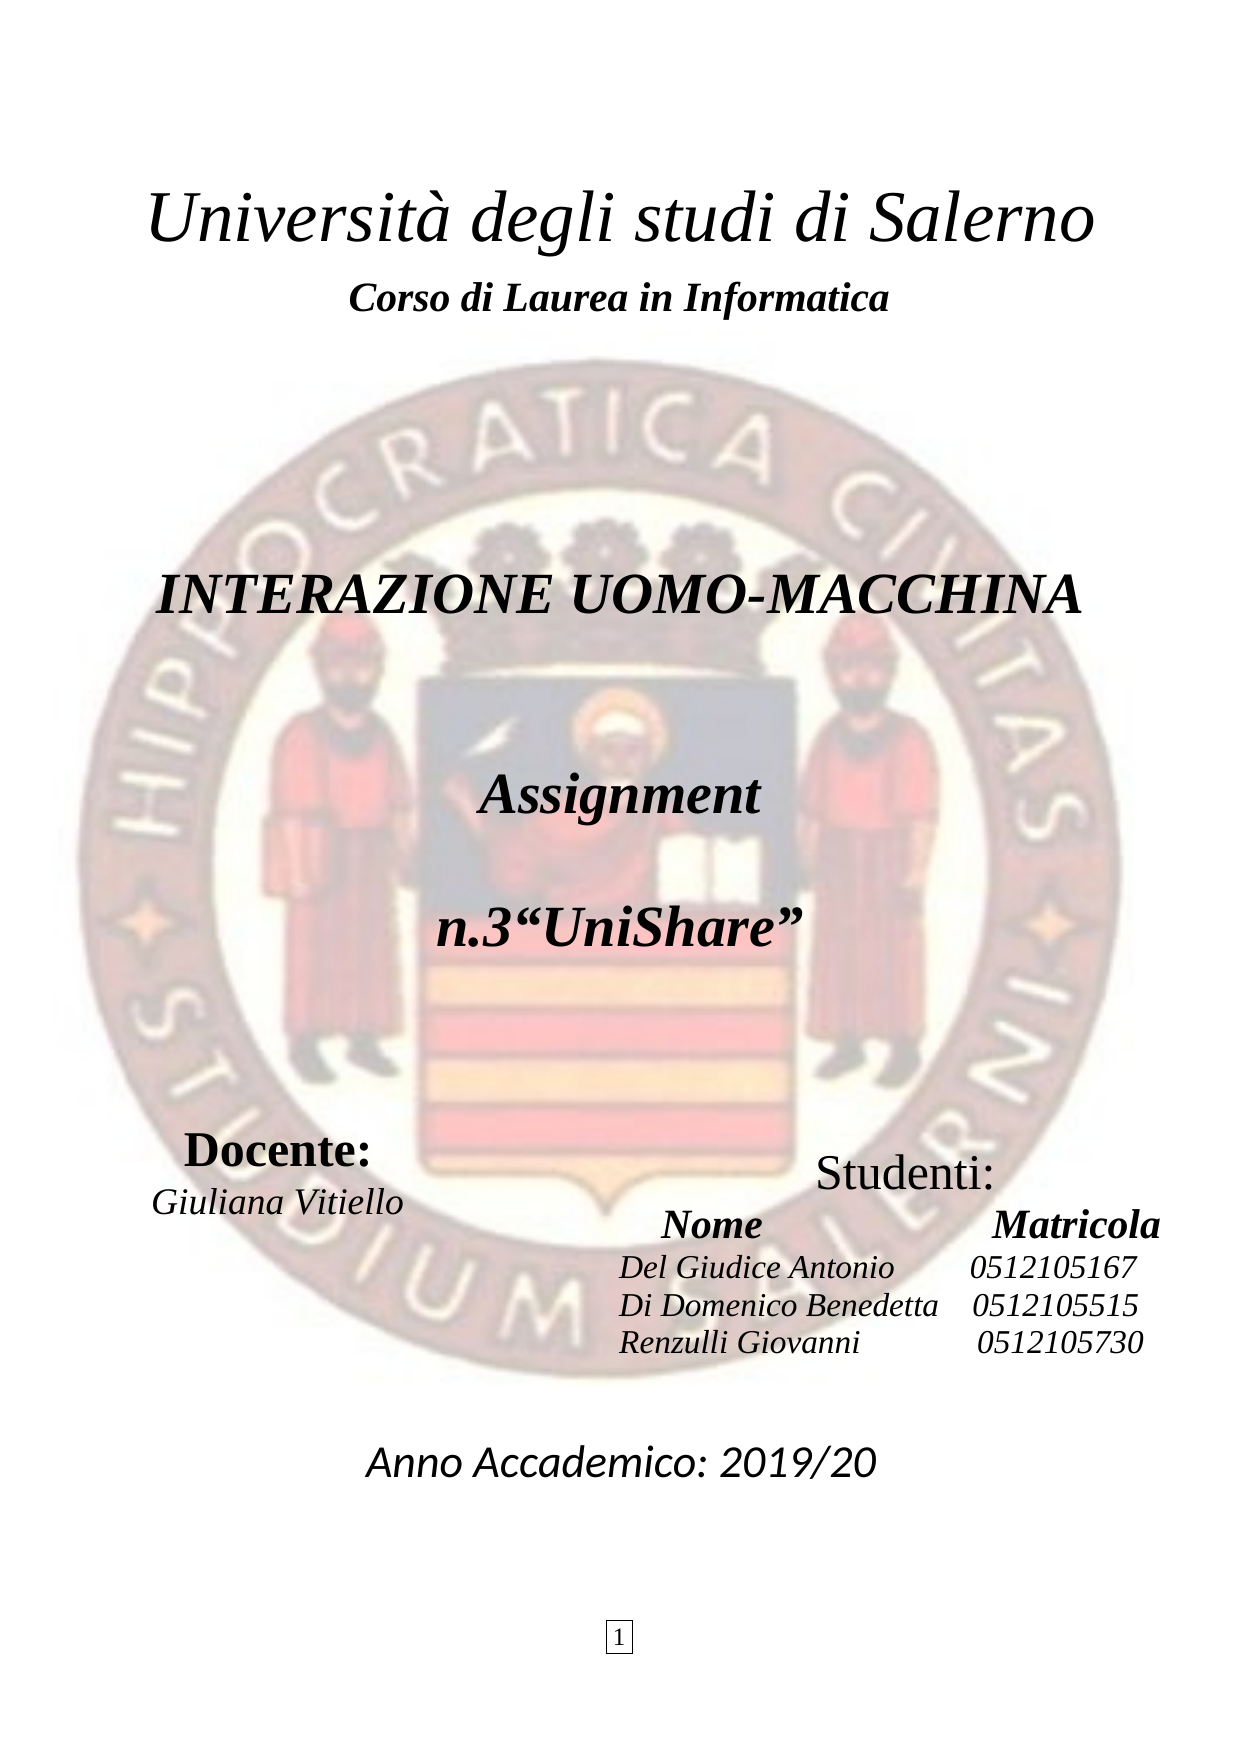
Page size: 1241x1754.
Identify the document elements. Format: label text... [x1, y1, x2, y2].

text Giuliana Vitiello [148, 1179, 406, 1223]
text Di Domenico Benedetta 0512105515 [619, 1286, 1171, 1323]
text Renzulli Giovanni 0512105730 [619, 1323, 1171, 1361]
title Università degli studi di Salerno [142, 173, 1098, 271]
text Nome Matricola [650, 1201, 1171, 1248]
text Studenti: [639, 1143, 1171, 1201]
text INTERAZIONE UOMO-MACCHINA [142, 559, 1100, 626]
picture [53, 330, 1135, 1387]
text Anno Accademico: 2019/20 [142, 1433, 1100, 1489]
text Corso di Laurea in Informatica [140, 272, 1098, 320]
text Del Giudice Antonio 0512105167 [619, 1248, 1171, 1286]
text Assignment n.3“UniShare” [433, 759, 807, 959]
text Docente: [149, 1120, 406, 1177]
